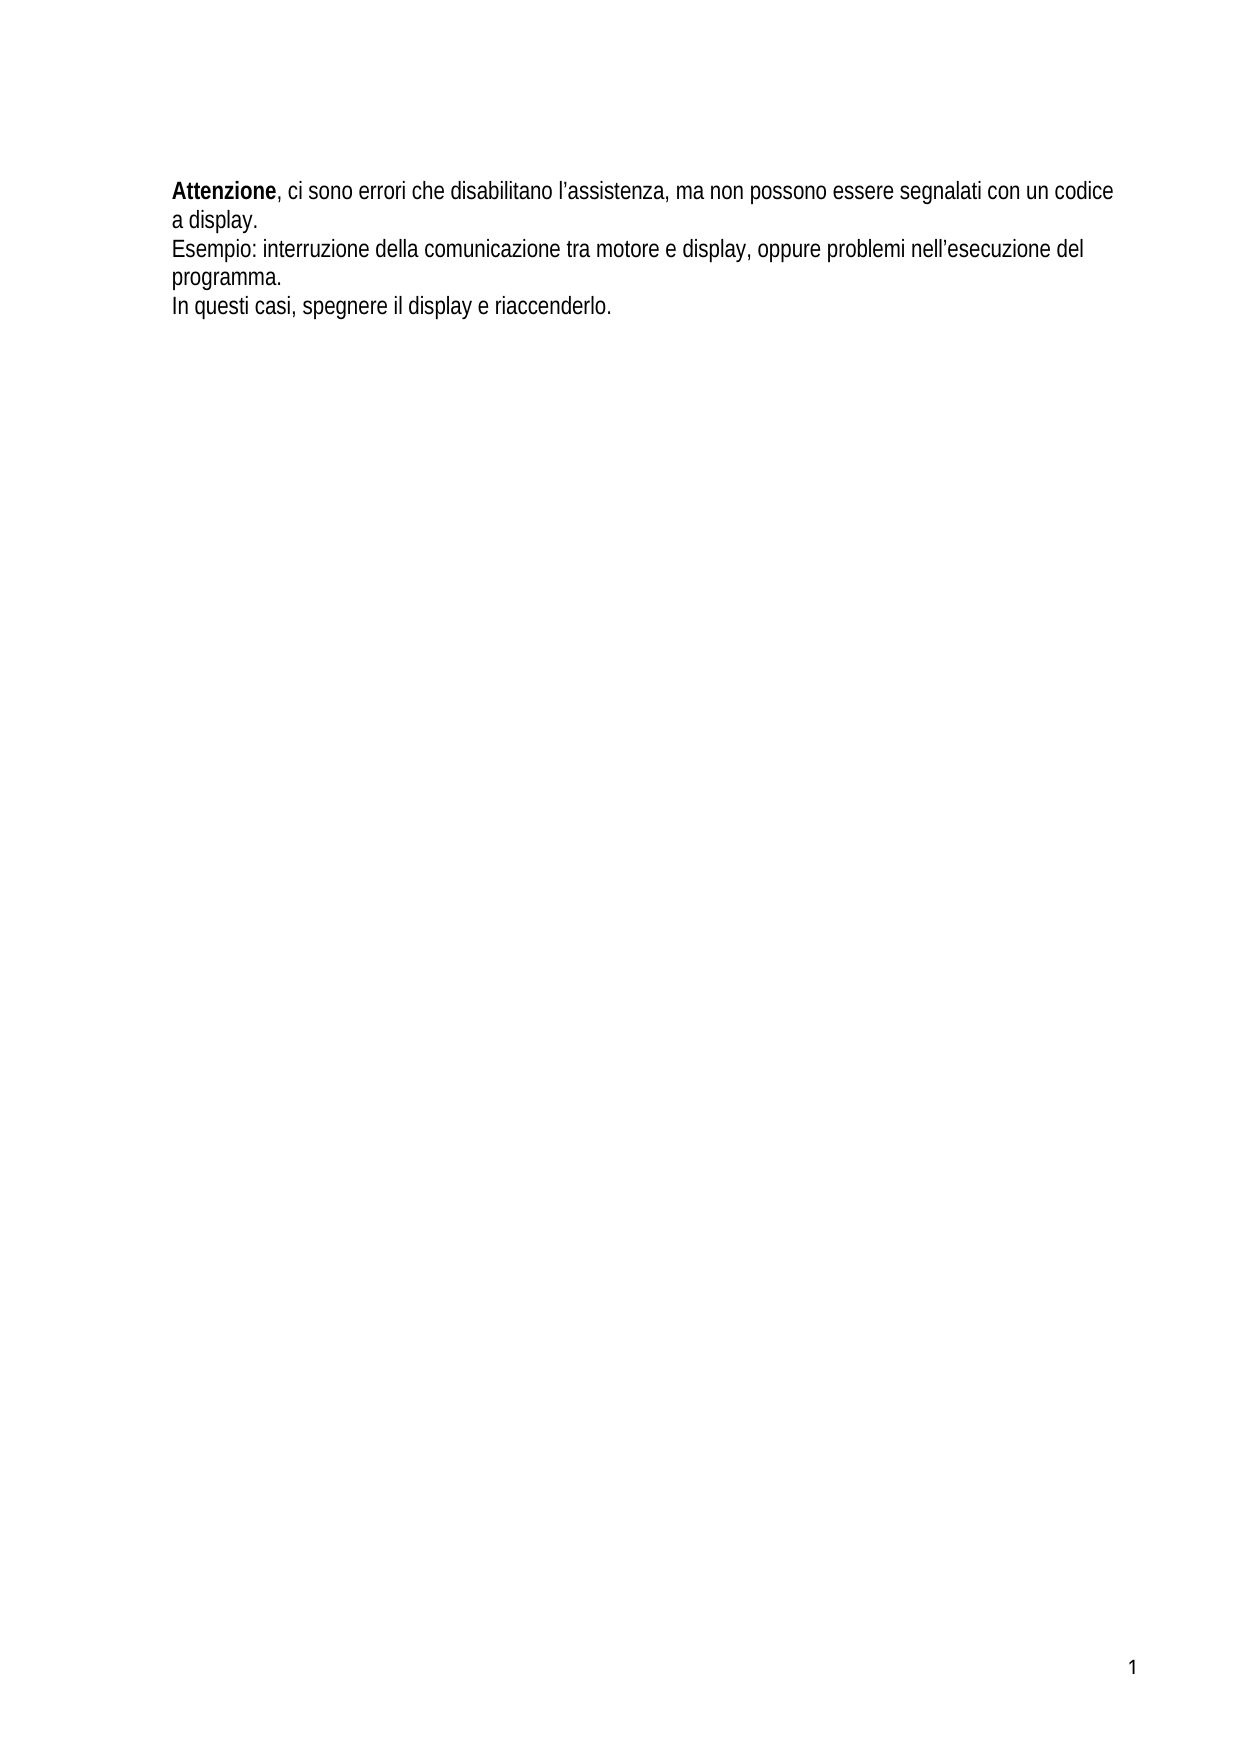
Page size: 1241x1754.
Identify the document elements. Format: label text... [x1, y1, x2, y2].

text Esempio: interruzione della comunicazione tra motore e display, oppure problemi nell’esecuzione del programma. [172, 233, 1125, 291]
text Attenzione, ci sono errori che disabilitano l’assistenza, ma non possono essere segnalati con un codice a display. [172, 176, 1125, 233]
text In questi casi, spegnere il display e riaccenderlo. [172, 291, 1125, 319]
